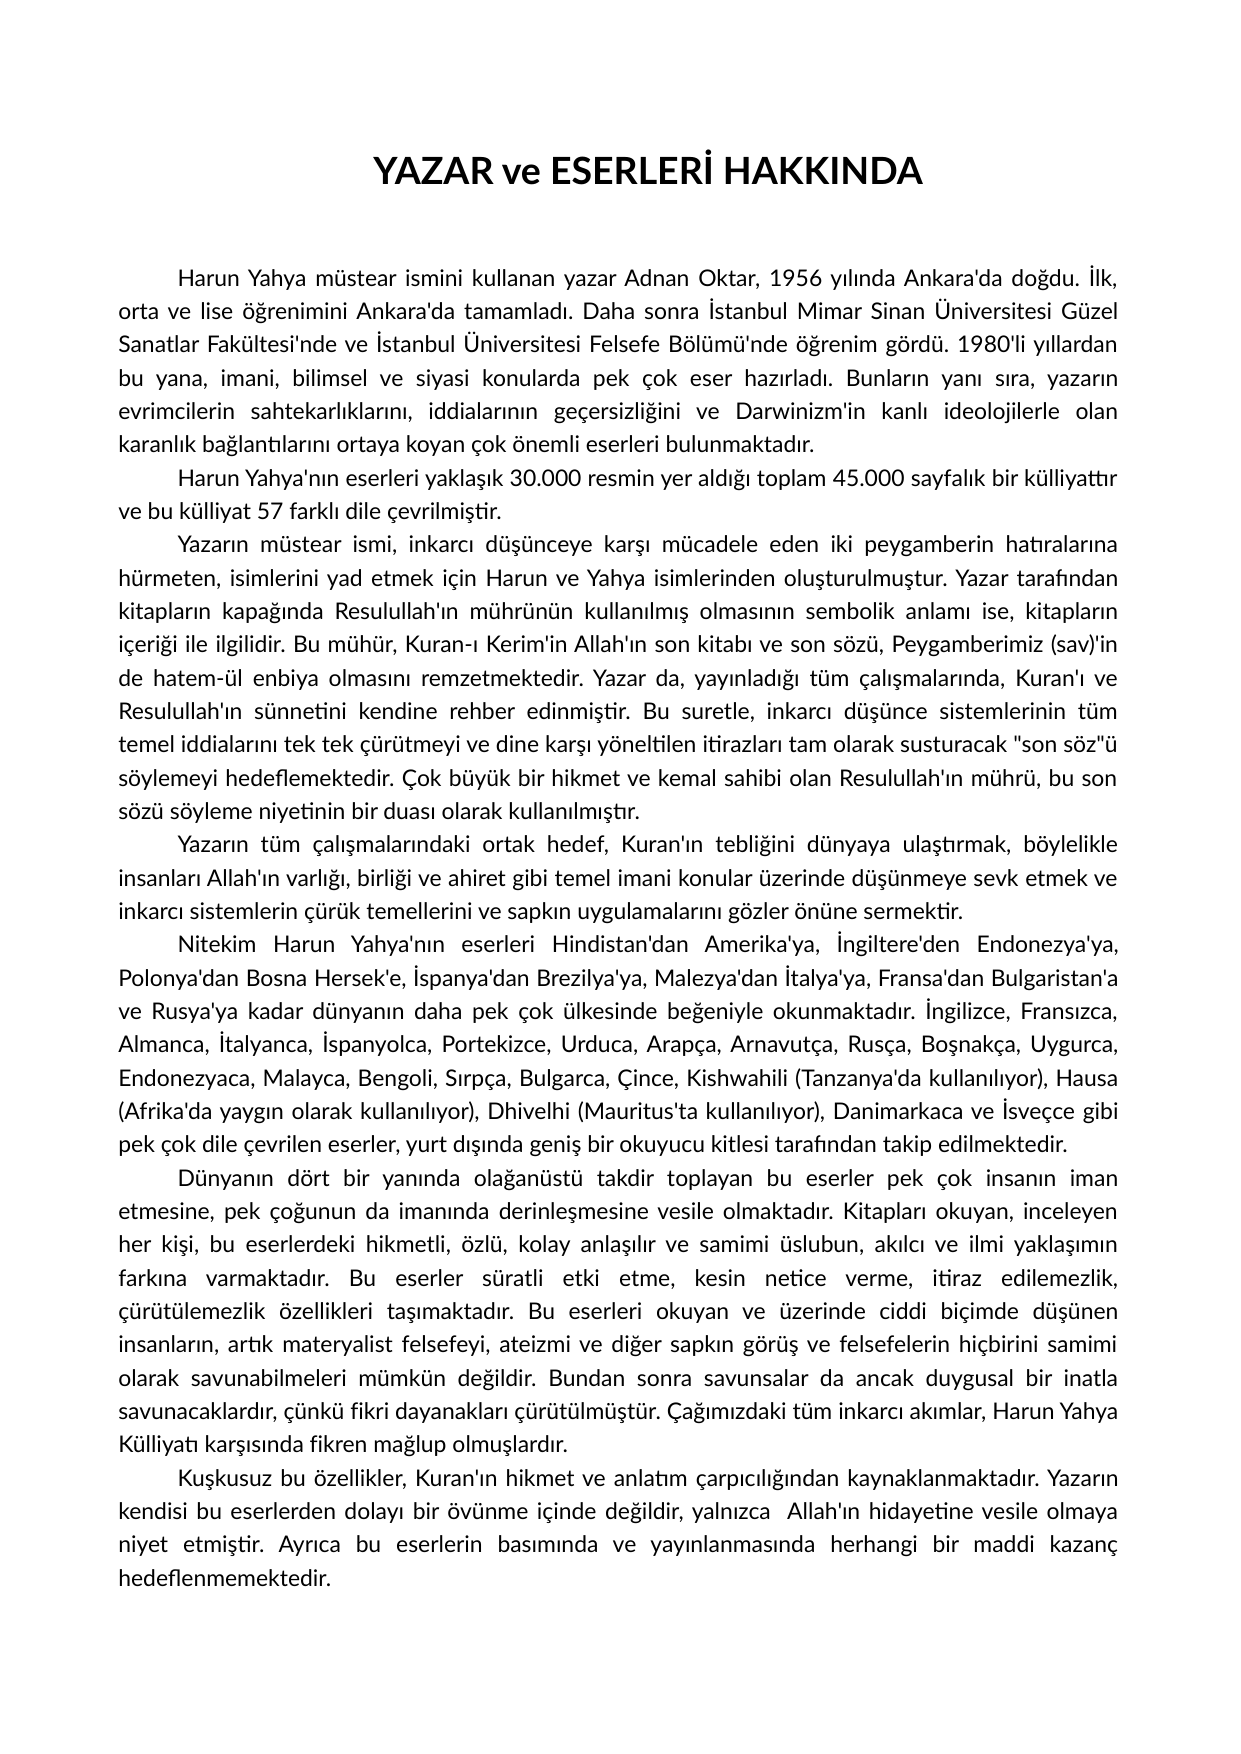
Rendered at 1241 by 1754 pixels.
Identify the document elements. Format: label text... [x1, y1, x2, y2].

text Yazarın müstear ismi, inkarcı düşünceye karşı mücadele eden iki peygamberin hatıralarına hürmeten, isimlerini yad etmek için Harun ve Yahya isimlerinden oluşturulmuştur. Yazar tarafından kitapların kapağında Resulullah'ın mührünün kullanılmış olmasının sembolik anlamı ise, kitapların içeriği ile ilgilidir. Bu mühür, Kuran-ı Kerim'in Allah'ın son kitabı ve son sözü, Peygamberimiz (sav)'in de hatem-ül enbiya olmasını remzetmektedir. Yazar da, yayınladığı tüm çalışmalarında, Kuran'ı ve Resulullah'ın sünnetini kendine rehber edinmiştir. Bu suretle, inkarcı düşünce sistemlerinin tüm temel iddialarını tek tek çürütmeyi ve dine karşı yöneltilen itirazları tam olarak susturacak "son söz"ü söylemeyi hedeflemektedir. Çok büyük bir hikmet ve kemal sahibi olan Resulullah'ın mührü, bu son sözü söyleme niyetinin bir duası olarak kullanılmıştır. [118, 526, 1119, 826]
text Dünyanın dört bir yanında olağanüstü takdir toplayan bu eserler pek çok insanın iman etmesine, pek çoğunun da imanında derinleşmesine vesile olmaktadır. Kitapları okuyan, inceleyen her kişi, bu eserlerdeki hikmetli, özlü, kolay anlaşılır ve samimi üslubun, akılcı ve ilmi yaklaşımın farkına varmaktadır. Bu eserler süratli etki etme, kesin netice verme, itiraz edilemezlik, çürütülemezlik özellikleri taşımaktadır. Bu eserleri okuyan ve üzerinde ciddi biçimde düşünen insanların, artık materyalist felsefeyi, ateizmi ve diğer sapkın görüş ve felsefelerin hiçbirini samimi olarak savunabilmeleri mümkün değildir. Bundan sonra savunsalar da ancak duygusal bir inatla savunacaklardır, çünkü fikri dayanakları çürütülmüştür. Çağımızdaki tüm inkarcı akımlar, Harun Yahya Külliyatı karşısında fikren mağlup olmuşlardır. [118, 1159, 1119, 1459]
text Harun Yahya müstear ismini kullanan yazar Adnan Oktar, 1956 yılında Ankara'da doğdu. İlk, orta ve lise öğrenimini Ankara'da tamamladı. Daha sonra İstanbul Mimar Sinan Üniversitesi Güzel Sanatlar Fakültesi'nde ve İstanbul Üniversitesi Felsefe Bölümü'nde öğrenim gördü. 1980'li yıllardan bu yana, imani, bilimsel ve siyasi konularda pek çok eser hazırladı. Bunların yanı sıra, yazarın evrimcilerin sahtekarlıklarını, iddialarının geçersizliğini ve Darwinizm'in kanlı ideolojilerle olan karanlık bağlantılarını ortaya koyan çok önemli eserleri bulunmaktadır. [118, 259, 1119, 459]
text YAZAR ve ESERLERİ HAKKINDA [118, 148, 1119, 193]
text Harun Yahya'nın eserleri yaklaşık 30.000 resmin yer aldığı toplam 45.000 sayfalık bir külliyattır ve bu külliyat 57 farklı dile çevrilmiştir. [118, 459, 1119, 526]
text Yazarın tüm çalışmalarındaki ortak hedef, Kuran'ın tebliğini dünyaya ulaştırmak, böylelikle insanları Allah'ın varlığı, birliği ve ahiret gibi temel imani konular üzerinde düşünmeye sevk etmek ve inkarcı sistemlerin çürük temellerini ve sapkın uygulamalarını gözler önüne sermektir. [118, 826, 1119, 926]
text Nitekim Harun Yahya'nın eserleri Hindistan'dan Amerika'ya, İngiltere'den Endonezya'ya, Polonya'dan Bosna Hersek'e, İspanya'dan Brezilya'ya, Malezya'dan İtalya'ya, Fransa'dan Bulgaristan'a ve Rusya'ya kadar dünyanın daha pek çok ülkesinde beğeniyle okunmaktadır. İngilizce, Fransızca, Almanca, İtalyanca, İspanyolca, Portekizce, Urduca, Arapça, Arnavutça, Rusça, Boşnakça, Uygurca, Endonezyaca, Malayca, Bengoli, Sırpça, Bulgarca, Çince, Kishwahili (Tanzanya'da kullanılıyor), Hausa (Afrika'da yaygın olarak kullanılıyor), Dhivelhi (Mauritus'ta kullanılıyor), Danimarkaca ve İsveçce gibi pek çok dile çevrilen eserler, yurt dışında geniş bir okuyucu kitlesi tarafından takip edilmektedir. [118, 926, 1119, 1159]
text Kuşkusuz bu özellikler, Kuran'ın hikmet ve anlatım çarpıcılığından kaynaklanmaktadır. Yazarın kendisi bu eserlerden dolayı bir övünme içinde değildir, yalnızca Allah'ın hidayetine vesile olmaya niyet etmiştir. Ayrıca bu eserlerin basımında ve yayınlanmasında herhangi bir maddi kazanç hedeflenmemektedir. [118, 1459, 1119, 1593]
